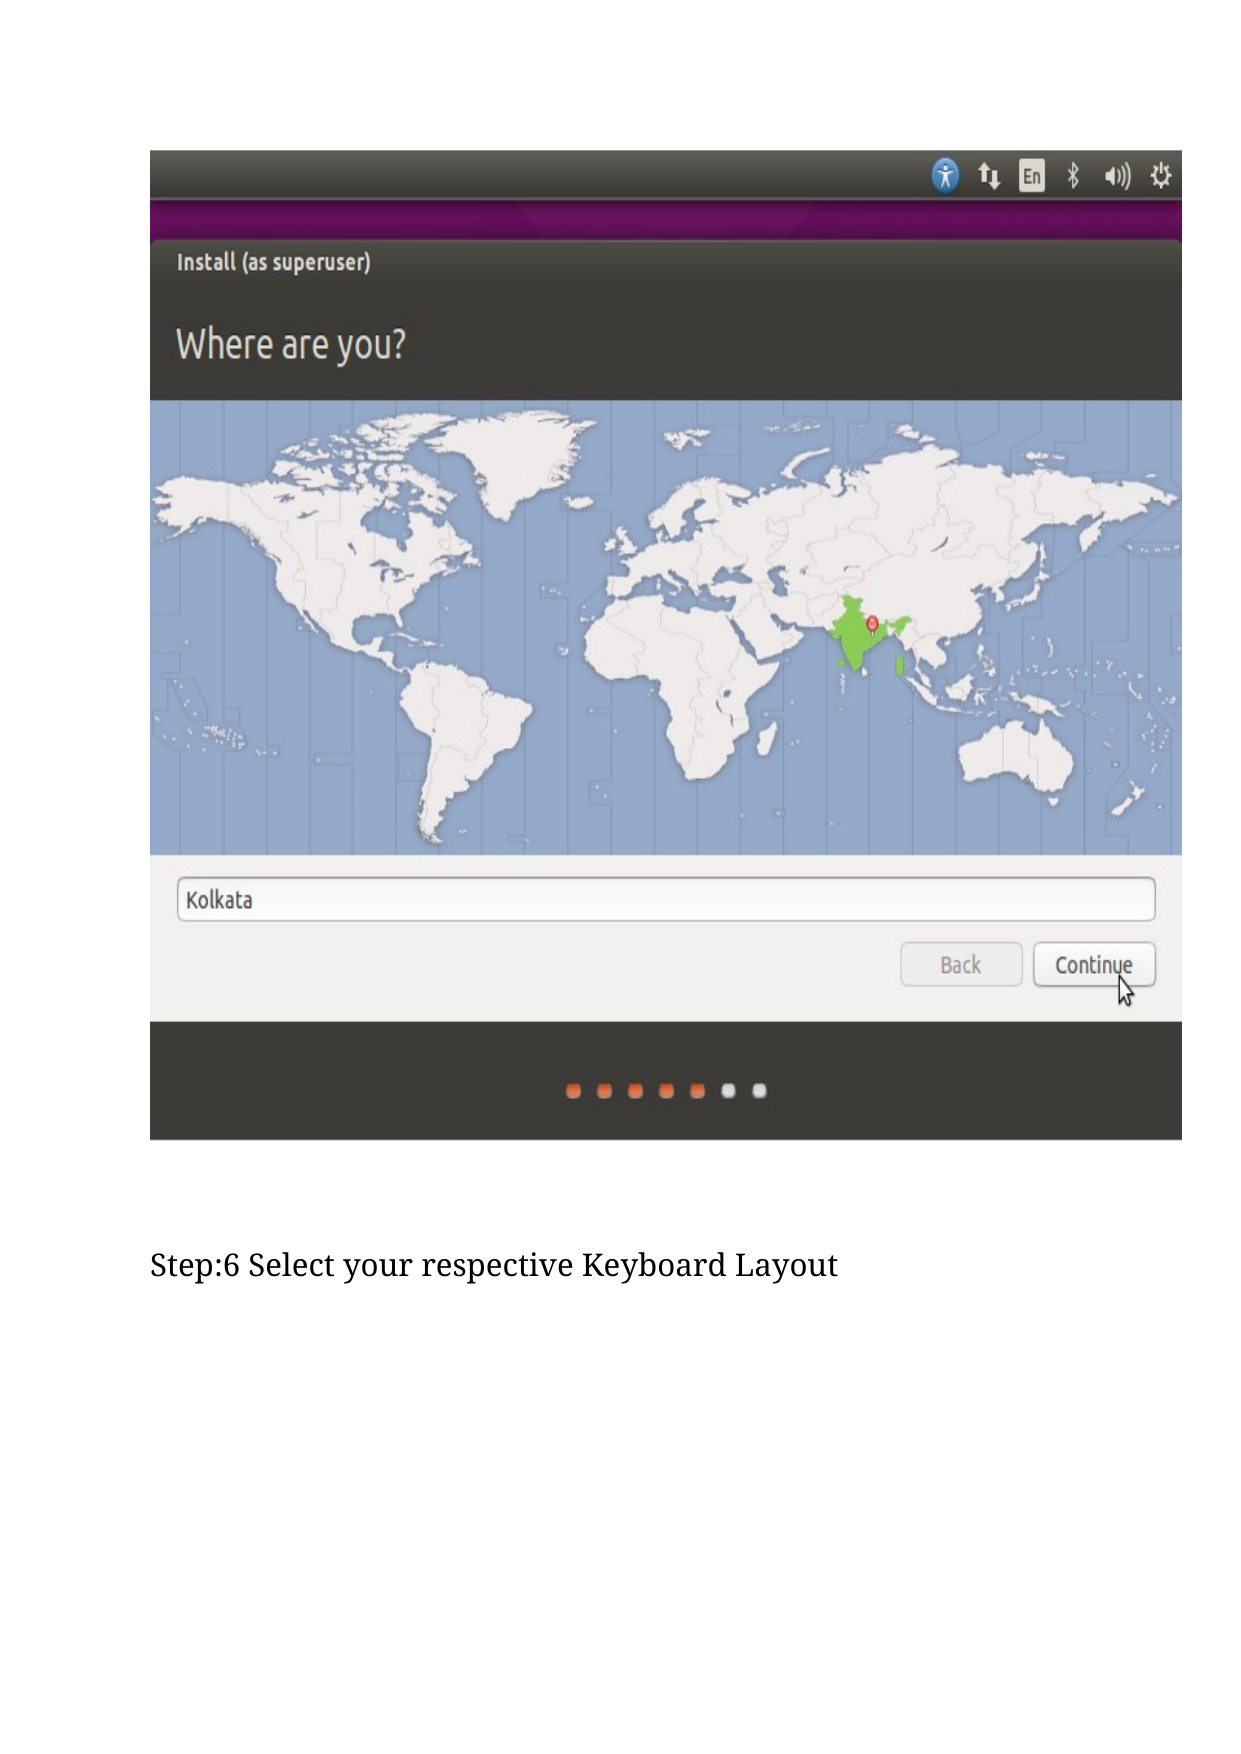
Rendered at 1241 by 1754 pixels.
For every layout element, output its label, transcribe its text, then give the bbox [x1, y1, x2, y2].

subtitle Step:6 Select your respective Keyboard Layout [150, 1243, 1090, 1286]
picture [150, 150, 1182, 1142]
